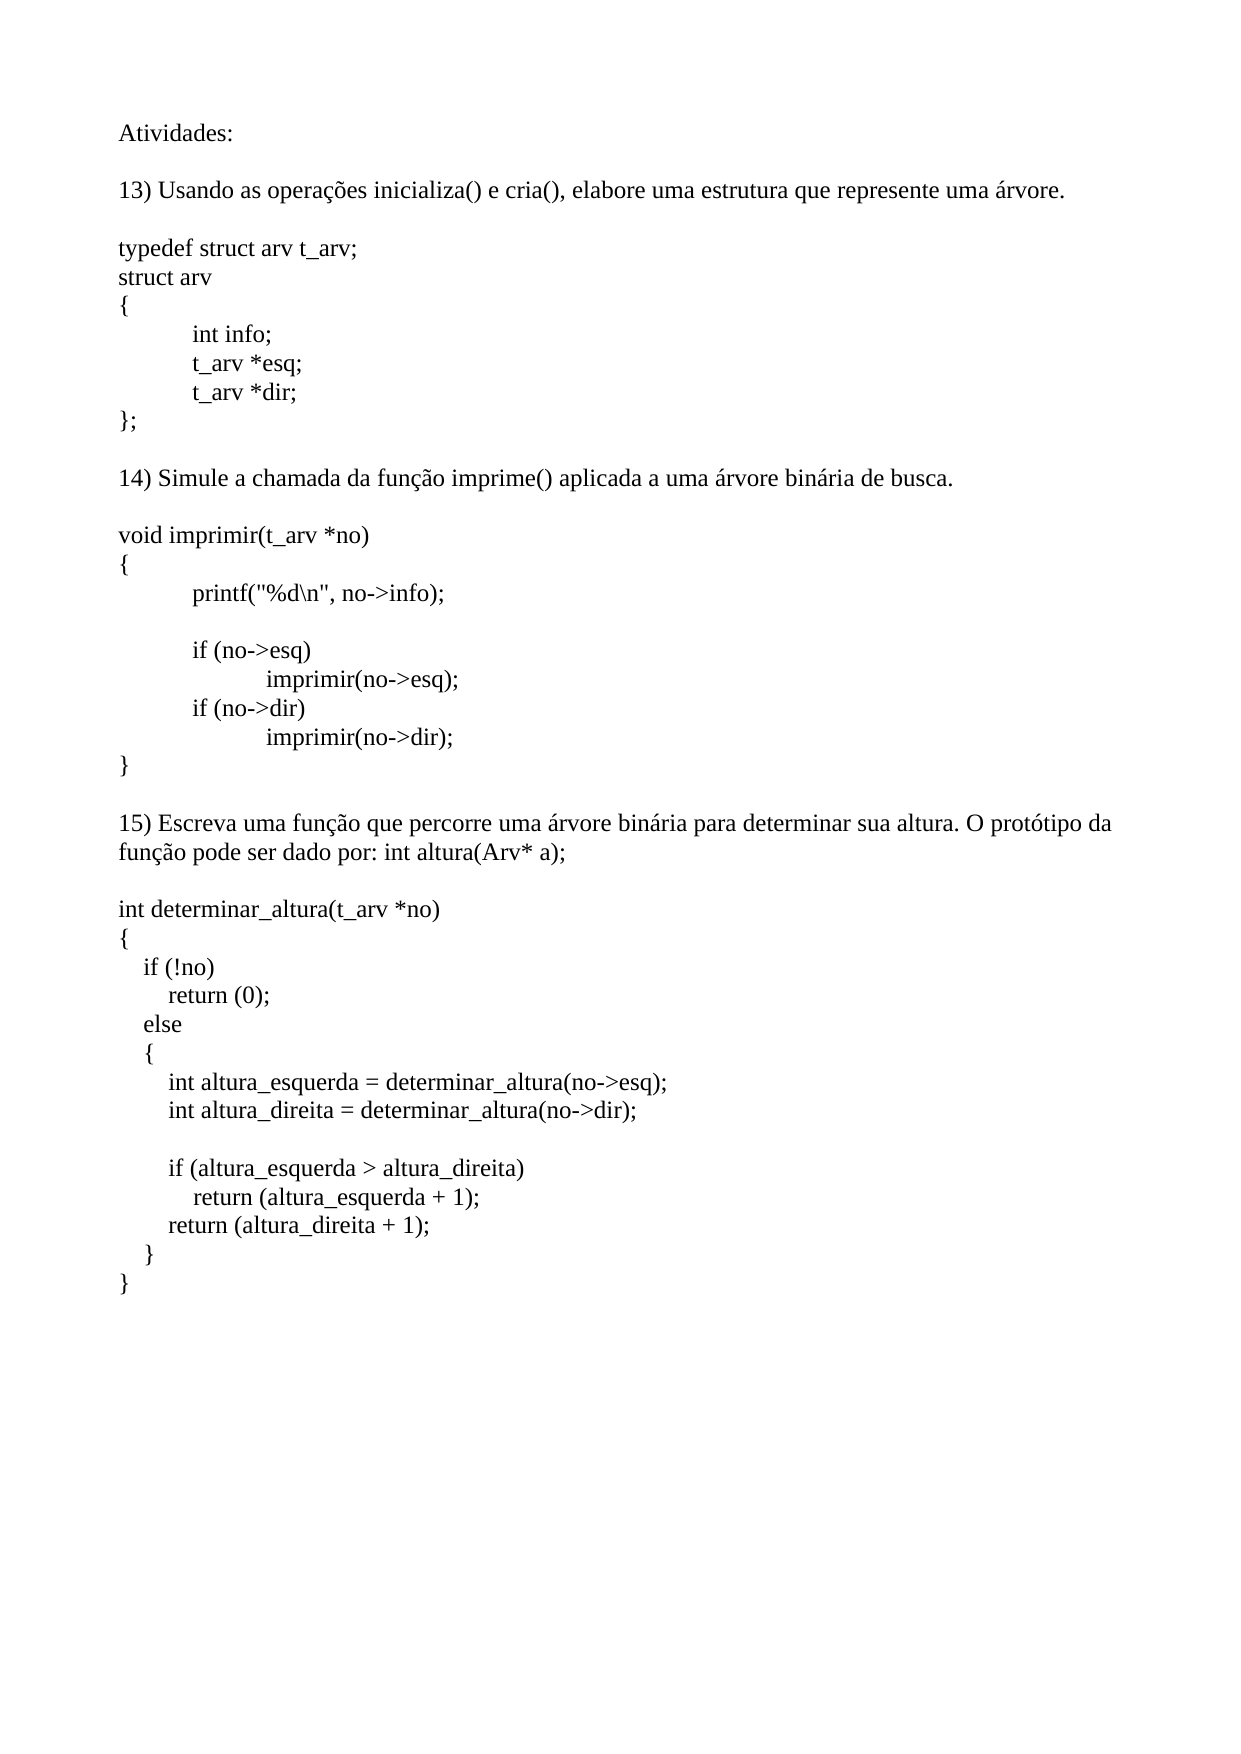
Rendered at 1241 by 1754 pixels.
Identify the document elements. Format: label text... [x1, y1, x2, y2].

text t_arv *dir; [118, 377, 1122, 406]
text { [118, 291, 1122, 319]
text { [118, 1038, 1122, 1067]
text if (no->dir) [118, 693, 1122, 722]
text struct arv [118, 262, 1122, 291]
text int info; [118, 319, 1122, 348]
text if (altura_esquerda > altura_direita) [118, 1153, 1122, 1182]
text imprimir(no->esq); [118, 664, 1122, 693]
text int altura_direita = determinar_altura(no->dir); [118, 1096, 1122, 1124]
text t_arv *esq; [118, 348, 1122, 377]
text } [118, 1239, 1122, 1268]
text { [118, 923, 1122, 952]
text Atividades: [118, 118, 1122, 147]
text } [118, 1268, 1122, 1297]
text if (no->esq) [118, 636, 1122, 664]
text 13) Usando as operações inicializa() e cria(), elabore uma estrutura que represente uma árvore. [118, 176, 1122, 204]
text { [118, 549, 1122, 578]
text void imprimir(t_arv *no) [118, 521, 1122, 549]
text } [118, 751, 1122, 779]
text return (altura_esquerda + 1); [118, 1182, 1122, 1211]
text printf("%d\n", no->info); [118, 578, 1122, 607]
text 14) Simule a chamada da função imprime() aplicada a uma árvore binária de busca. [118, 463, 1122, 492]
text if (!no) [118, 952, 1122, 981]
text }; [118, 406, 1122, 434]
text int determinar_altura(t_arv *no) [118, 894, 1122, 923]
text imprimir(no->dir); [118, 722, 1122, 751]
text 15) Escreva uma função que percorre uma árvore binária para determinar sua altura. O protótipo da função pode ser dado por: int altura(Arv* a); [118, 808, 1122, 866]
text typedef struct arv t_arv; [118, 233, 1122, 262]
text return (0); [118, 981, 1122, 1009]
text return (altura_direita + 1); [118, 1211, 1122, 1239]
text int altura_esquerda = determinar_altura(no->esq); [118, 1067, 1122, 1096]
text else [118, 1009, 1122, 1038]
